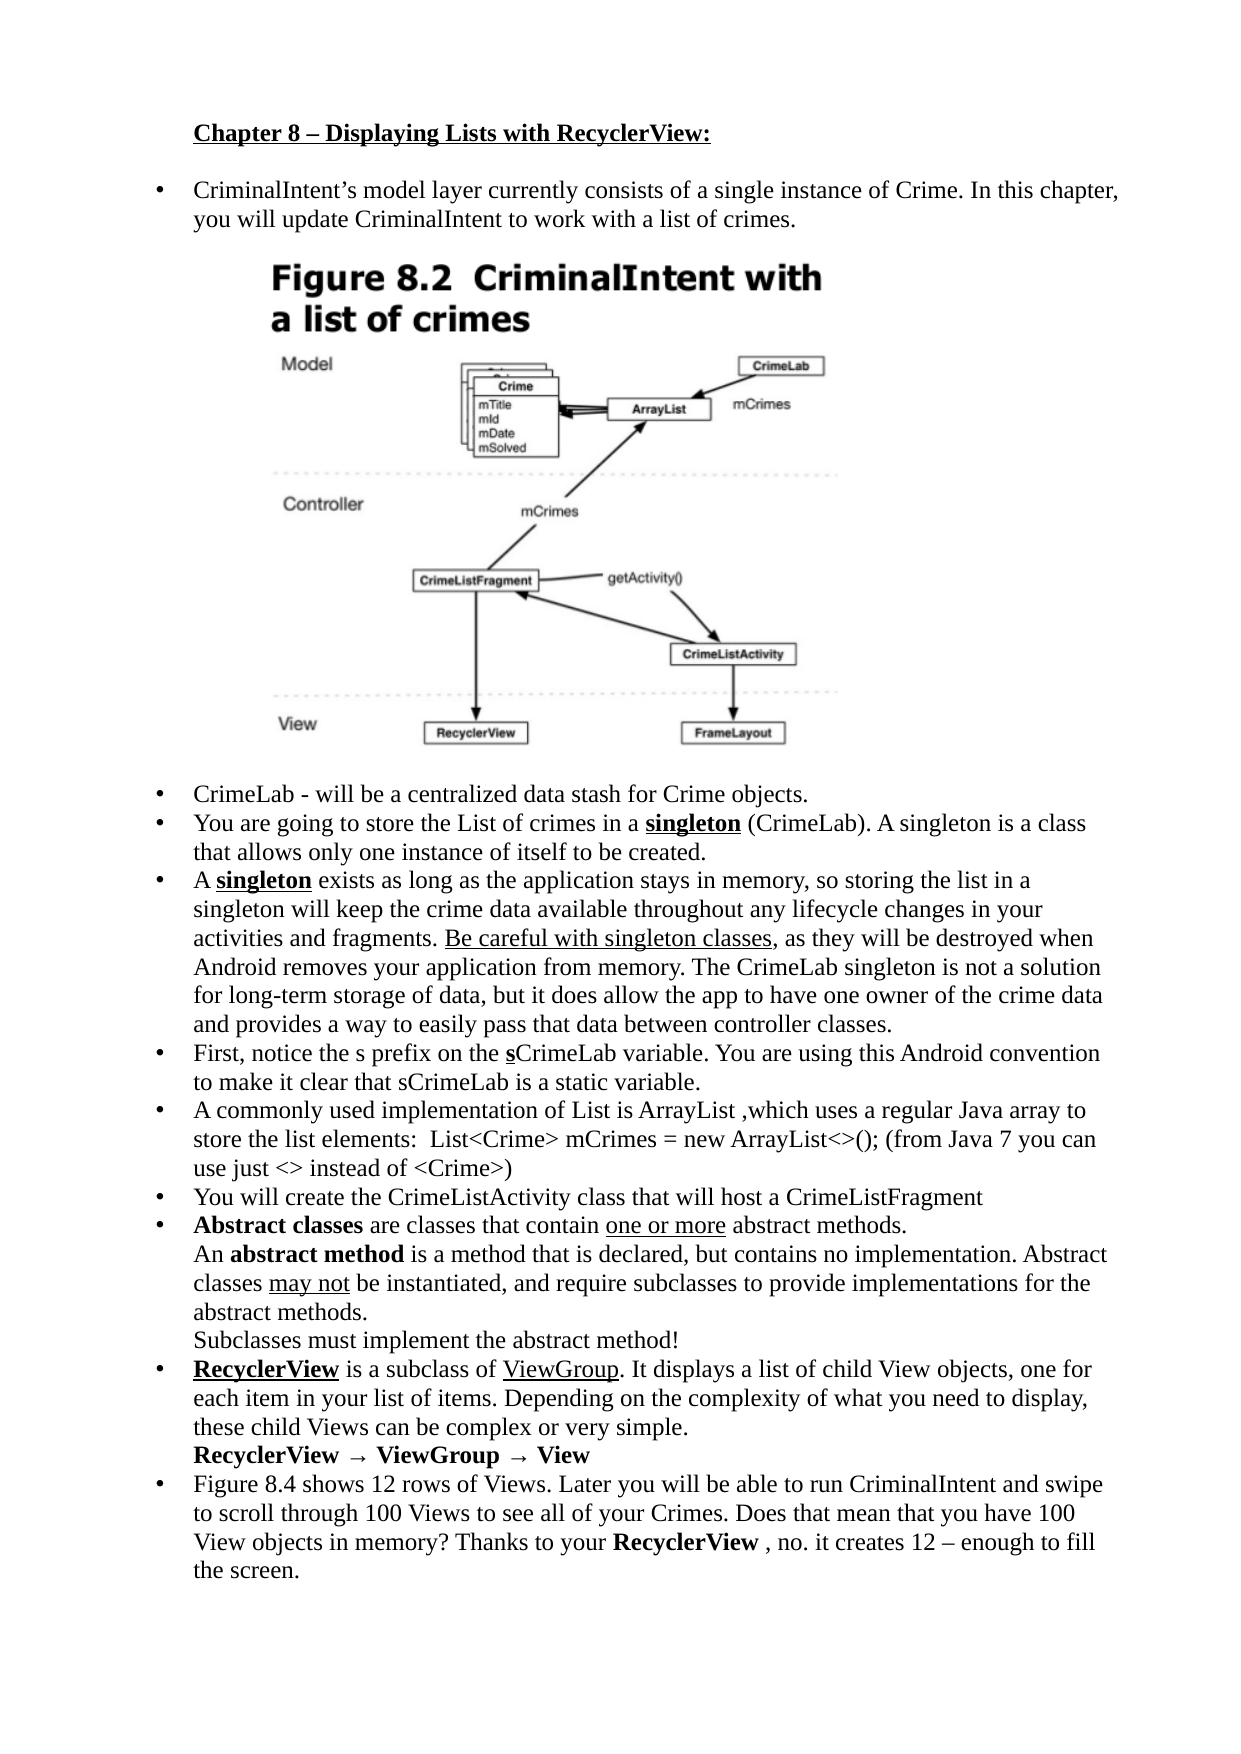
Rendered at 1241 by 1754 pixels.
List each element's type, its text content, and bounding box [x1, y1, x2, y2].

list A singleton exists as long as the application stays in memory, so storing the list in a singleton will keep the crime data available throughout any lifecycle changes in your activities and fragments. Be careful with singleton classes, as they will be destroyed when Android removes your application from memory. The CrimeLab singleton is not a solution for long-term storage of data, but it does allow the app to have one owner of the crime data and provides a way to easily pass that data between controller classes. [156, 866, 1122, 1038]
picture [266, 258, 838, 759]
list RecyclerView is a subclass of ViewGroup. It displays a list of child View objects, one for each item in your list of items. Depending on the complexity of what you need to display, these child Views can be complex or very simple. RecyclerView → ViewGroup → View [156, 1354, 1122, 1469]
list Abstract classes are classes that contain one or more abstract methods. [156, 1211, 1122, 1239]
list CrimeLab - will be a centralized data stash for Crime objects. [156, 779, 1122, 808]
list A commonly used implementation of List is ArrayList ,which uses a regular Java array to store the list elements: List<Crime> mCrimes = new ArrayList<>(); (from Java 7 you can use just <> instead of <Crime>) [156, 1096, 1122, 1182]
list Figure 8.4 shows 12 rows of Views. Later you will be able to run CriminalIntent and swipe to scroll through 100 Views to see all of your Crimes. Does that mean that you have 100 View objects in memory? Thanks to your RecyclerView , no. it creates 12 – enough to fill the screen. [156, 1469, 1122, 1584]
list Chapter 8 – Displaying Lists with RecyclerView: [156, 118, 1122, 147]
list You are going to store the List of crimes in a singleton (CrimeLab). A singleton is a class that allows only one instance of itself to be created. [156, 808, 1122, 866]
list Subclasses must implement the abstract method! [156, 1326, 1122, 1354]
list You will create the CrimeListActivity class that will host a CrimeListFragment [156, 1182, 1122, 1211]
list An abstract method is a method that is declared, but contains no implementation. Abstract classes may not be instantiated, and require subclasses to provide implementations for the abstract methods. [156, 1239, 1122, 1326]
list First, notice the s prefix on the sCrimeLab variable. You are using this Android convention to make it clear that sCrimeLab is a static variable. [156, 1038, 1122, 1096]
list CriminalIntent’s model layer currently consists of a single instance of Crime. In this chapter, you will update CriminalIntent to work with a list of crimes. [156, 176, 1122, 233]
